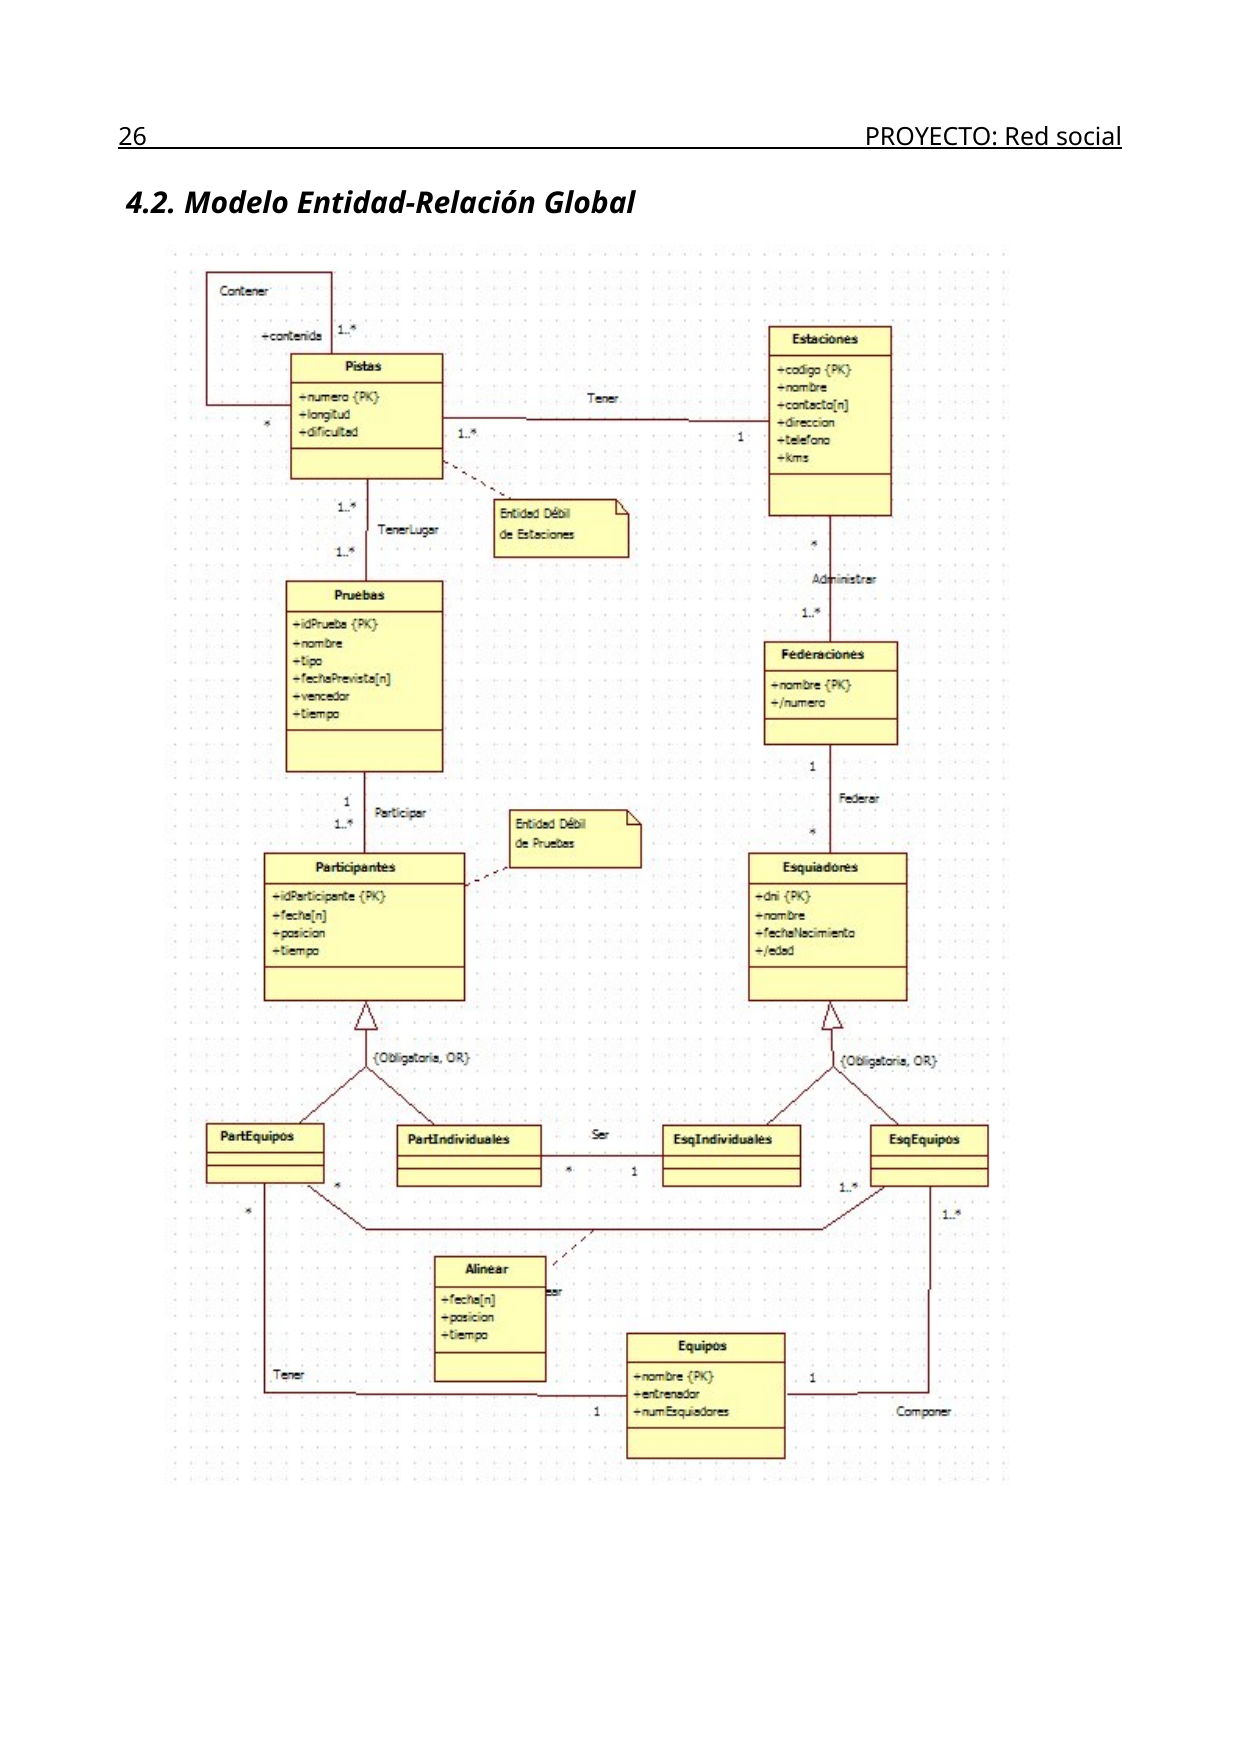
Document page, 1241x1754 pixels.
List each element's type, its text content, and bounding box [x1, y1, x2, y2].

picture [164, 244, 1010, 1485]
subtitle Modelo Entidad-Relación Global [118, 182, 1122, 222]
